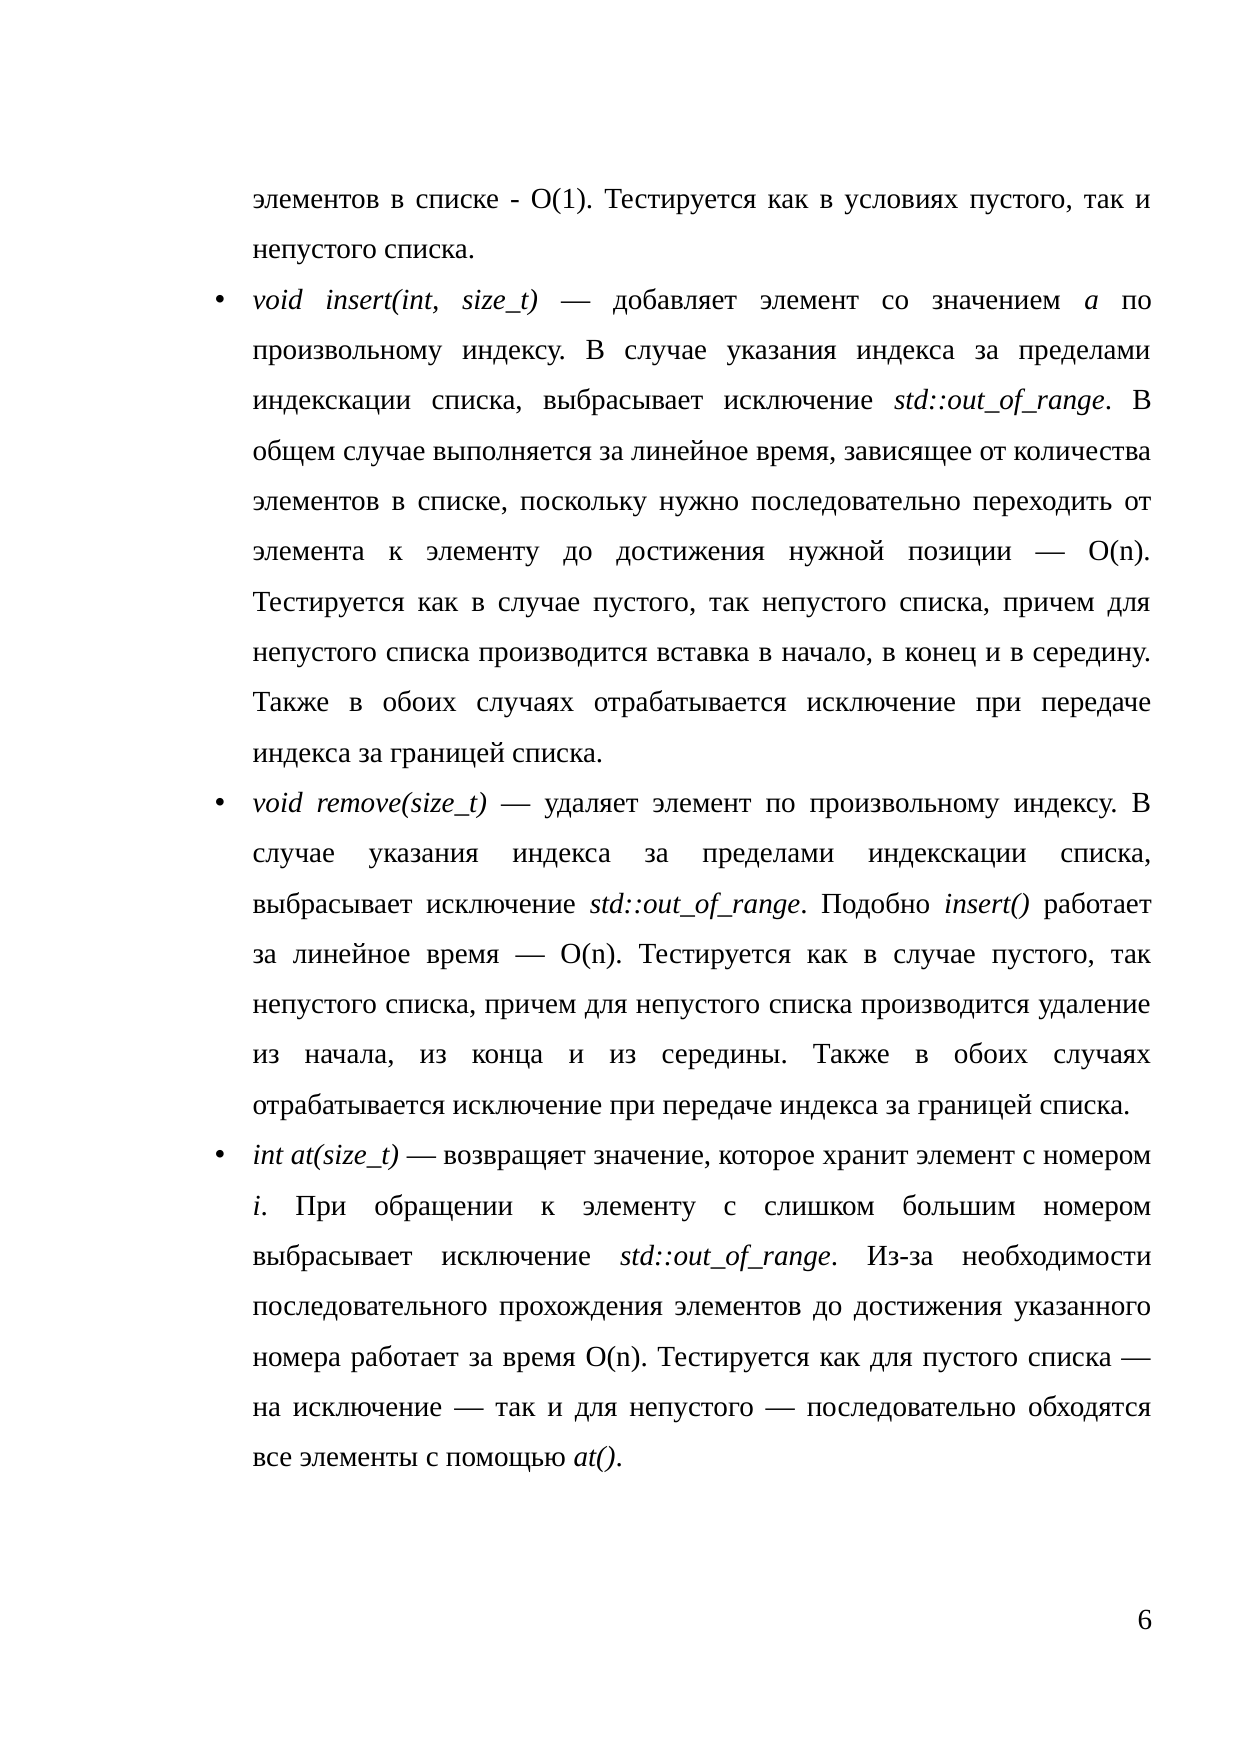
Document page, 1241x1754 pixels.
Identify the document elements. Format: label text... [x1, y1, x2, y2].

list элементов в списке - O(1). Тестируется как в условиях пустого, так и непустого списка. [215, 181, 1152, 265]
list int at(size_t) — возвращяет значение, которое хранит элемент с номером i. При обращении к элементу с слишком большим номером выбрасывает исключение std::out_of_range. Из-за необходимости последовательного прохождения элементов до достижения указанного номера работает за время O(n). Тестируется как для пустого списка — на исключение — так и для непустого — последовательно обходятся все элементы с помощью at(). [215, 1137, 1152, 1473]
list void insert(int, size_t) — добавляет элемент со значением a по произвольному индексу. В случае указания индекса за пределами индекскации списка, выбрасывает исключение std::out_of_range. В общем случае выполняется за линейное время, зависящее от количества элементов в списке, поскольку нужно последовательно переходить от элемента к элементу до достижения нужной позиции — O(n). Тестируется как в случае пустого, так непустого списка, причем для непустого списка производится вставка в начало, в конец и в середину. Также в обоих случаях отрабатывается исключение при передаче индекса за границей списка. [215, 282, 1152, 768]
list void remove(size_t) — удаляет элемент по произвольному индексу. В случае указания индекса за пределами индекскации списка, выбрасывает исключение std::out_of_range. Подобно insert() работает за линейное время — O(n). Тестируется как в случае пустого, так непустого списка, причем для непустого списка производится удаление из начала, из конца и из середины. Также в обоих случаях отрабатывается исключение при передаче индекса за границей списка. [215, 785, 1152, 1121]
